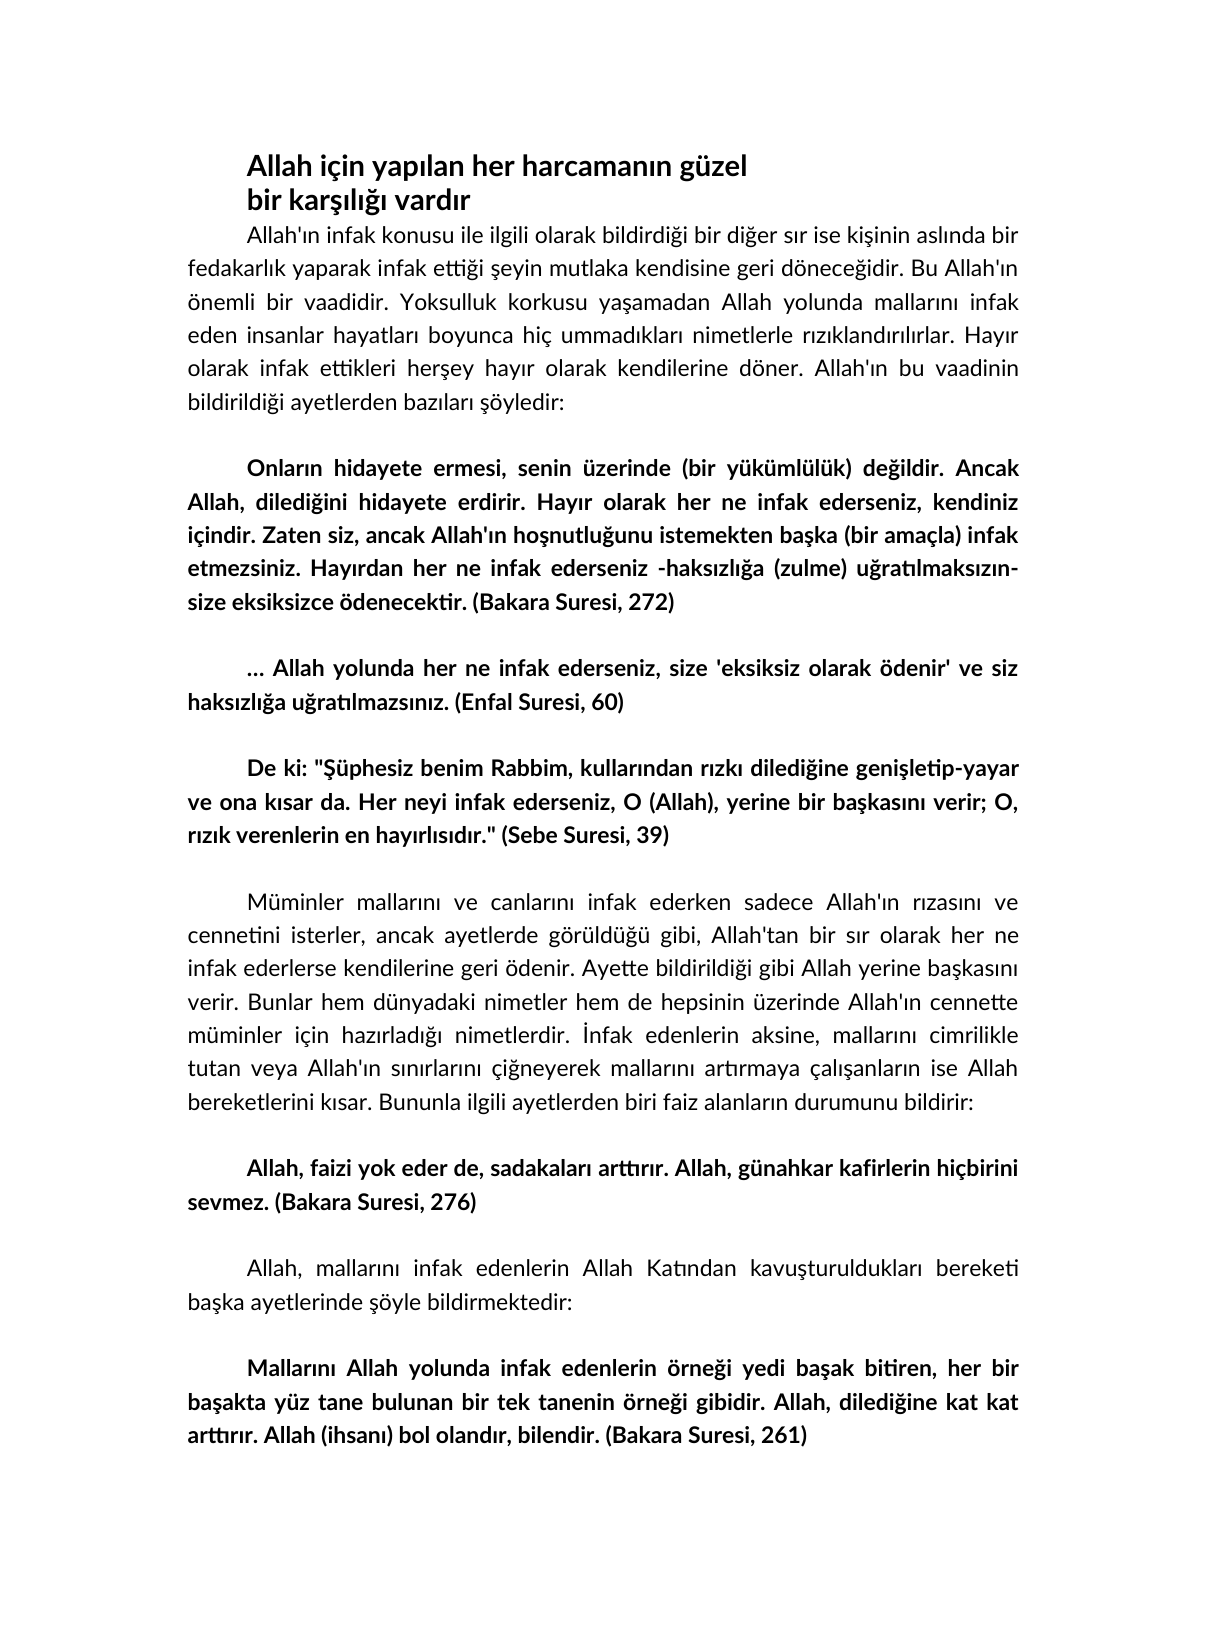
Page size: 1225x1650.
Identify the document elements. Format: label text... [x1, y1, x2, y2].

text … Allah yolunda her ne infak ederseniz, size 'eksiksiz olarak ödenir' ve siz haksızlığa uğratılmazsınız. (Enfal Suresi, 60) [187, 650, 1020, 717]
text Allah'ın infak konusu ile ilgili olarak bildirdiği bir diğer sır ise kişinin aslında bir fedakarlık yaparak infak ettiği şeyin mutlaka kendisine geri döneceğidir. Bu Allah'ın önemli bir vaadidir. Yoksulluk korkusu yaşamadan Allah yolunda mallarını infak eden insanlar hayatları boyunca hiç ummadıkları nimetlerle rızıklandırılırlar. Hayır olarak infak ettikleri herşey hayır olarak kendilerine döner. Allah'ın bu vaadinin bildirildiği ayetlerden bazıları şöyledir: [187, 217, 1020, 417]
text bir karşılığı vardır [187, 183, 1020, 217]
text Mallarını Allah yolunda infak edenlerin örneği yedi başak bitiren, her bir başakta yüz tane bulunan bir tek tanenin örneği gibidir. Allah, dilediğine kat kat arttırır. Allah (ihsanı) bol olandır, bilendir. (Bakara Suresi, 261) [187, 1350, 1020, 1450]
text Allah için yapılan her harcamanın güzel [187, 150, 1020, 183]
text De ki: "Şüphesiz benim Rabbim, kullarından rızkı dilediğine genişletip-yayar ve ona kısar da. Her neyi infak ederseniz, O (Allah), yerine bir başkasını verir; O, rızık verenlerin en hayırlısıdır." (Sebe Suresi, 39) [187, 750, 1020, 850]
text Allah, faizi yok eder de, sadakaları arttırır. Allah, günahkar kafirlerin hiçbirini sevmez. (Bakara Suresi, 276) [187, 1150, 1020, 1217]
text Müminler mallarını ve canlarını infak ederken sadece Allah'ın rızasını ve cennetini isterler, ancak ayetlerde görüldüğü gibi, Allah'tan bir sır olarak her ne infak ederlerse kendilerine geri ödenir. Ayette bildirildiği gibi Allah yerine başkasını verir. Bunlar hem dünyadaki nimetler hem de hepsinin üzerinde Allah'ın cennette müminler için hazırladığı nimetlerdir. İnfak edenlerin aksine, mallarını cimrilikle tutan veya Allah'ın sınırlarını çiğneyerek mallarını artırmaya çalışanların ise Allah bereketlerini kısar. Bununla ilgili ayetlerden biri faiz alanların durumunu bildirir: [187, 883, 1020, 1117]
text Onların hidayete ermesi, senin üzerinde (bir yükümlülük) değildir. Ancak Allah, dilediğini hidayete erdirir. Hayır olarak her ne infak ederseniz, kendiniz içindir. Zaten siz, ancak Allah'ın hoşnutluğunu istemekten başka (bir amaçla) infak etmezsiniz. Hayırdan her ne infak ederseniz -haksızlığa (zulme) uğratılmaksızın- size eksiksizce ödenecektir. (Bakara Suresi, 272) [187, 450, 1020, 617]
text Allah, mallarını infak edenlerin Allah Katından kavuşturuldukları bereketi başka ayetlerinde şöyle bildirmektedir: [187, 1250, 1020, 1317]
